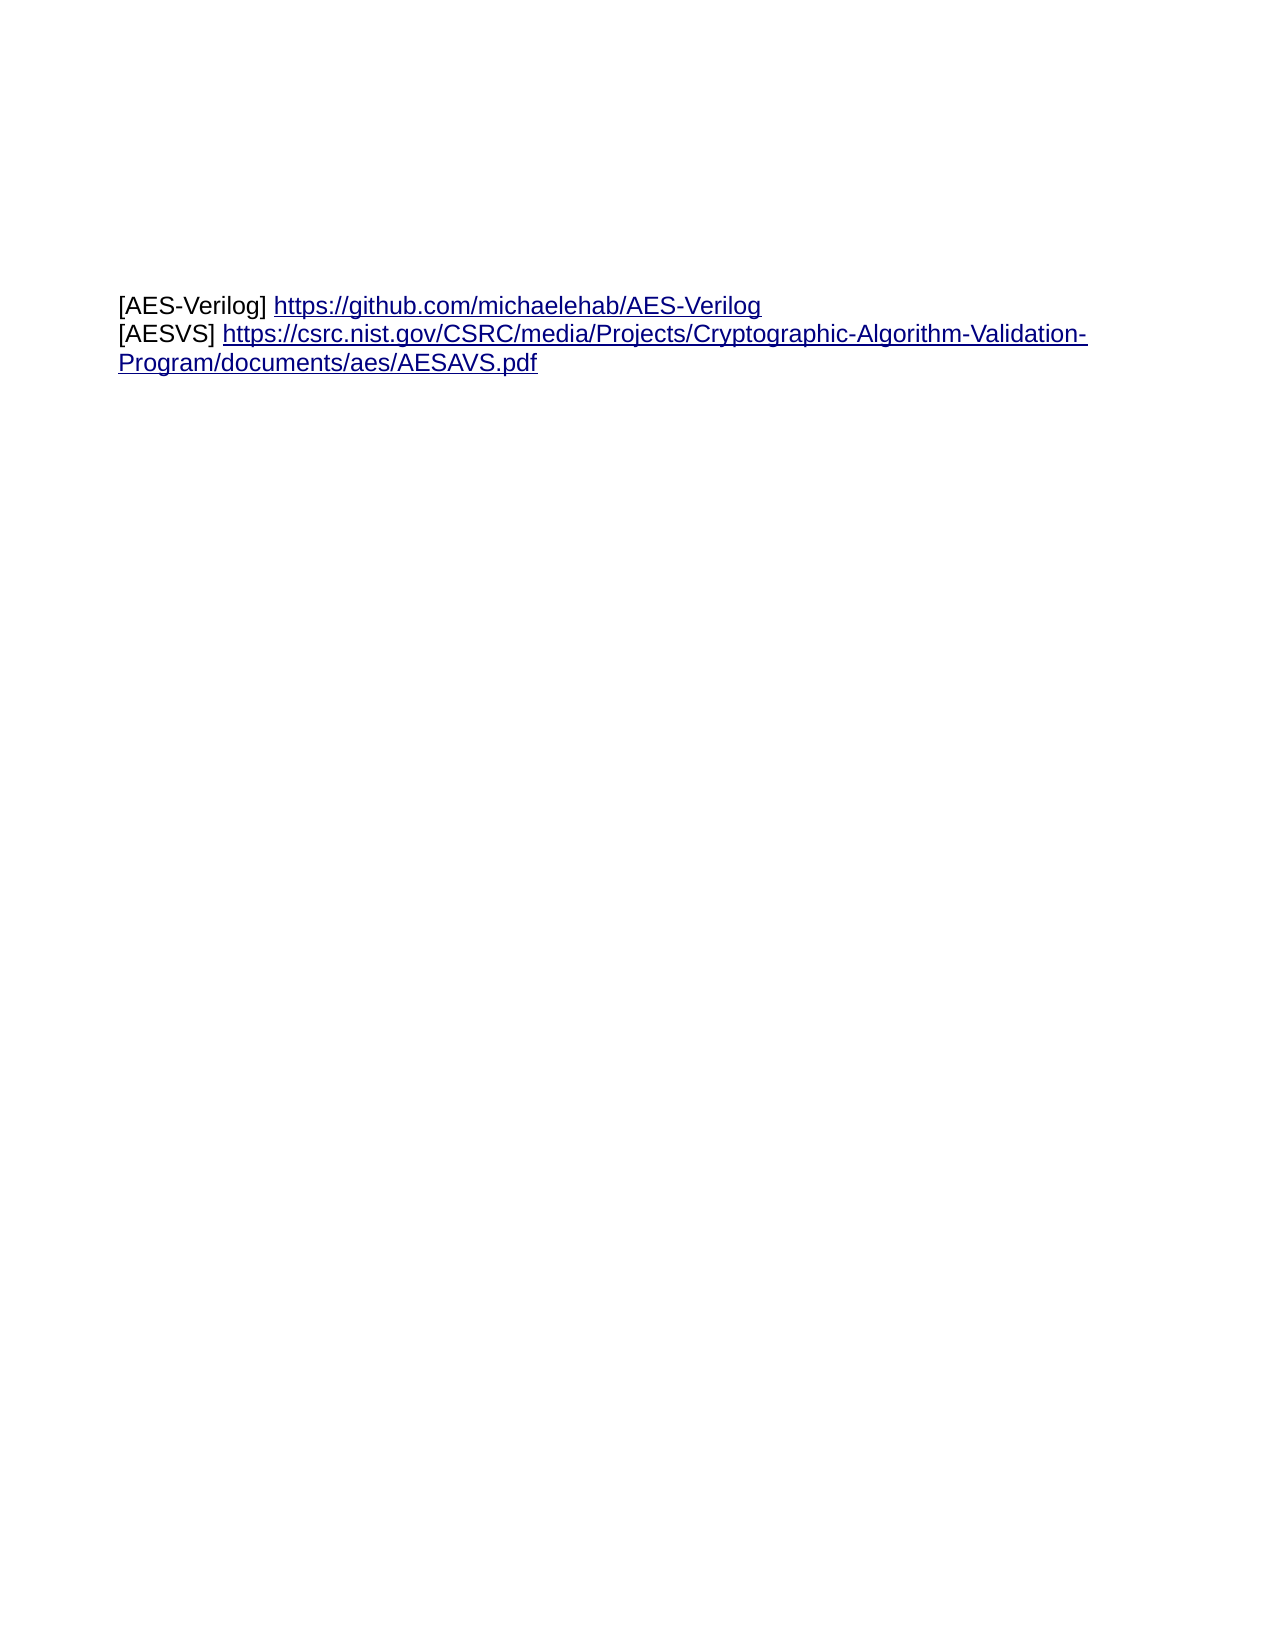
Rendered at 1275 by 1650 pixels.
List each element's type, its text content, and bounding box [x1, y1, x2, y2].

text [AES-Verilog] https://github.com/michaelehab/AES-Verilog [118, 291, 1157, 319]
text [AESVS] https://csrc.nist.gov/CSRC/media/Projects/Cryptographic-Algorithm-Validation-Program/documents/aes/AESAVS.pdf [118, 319, 1157, 377]
